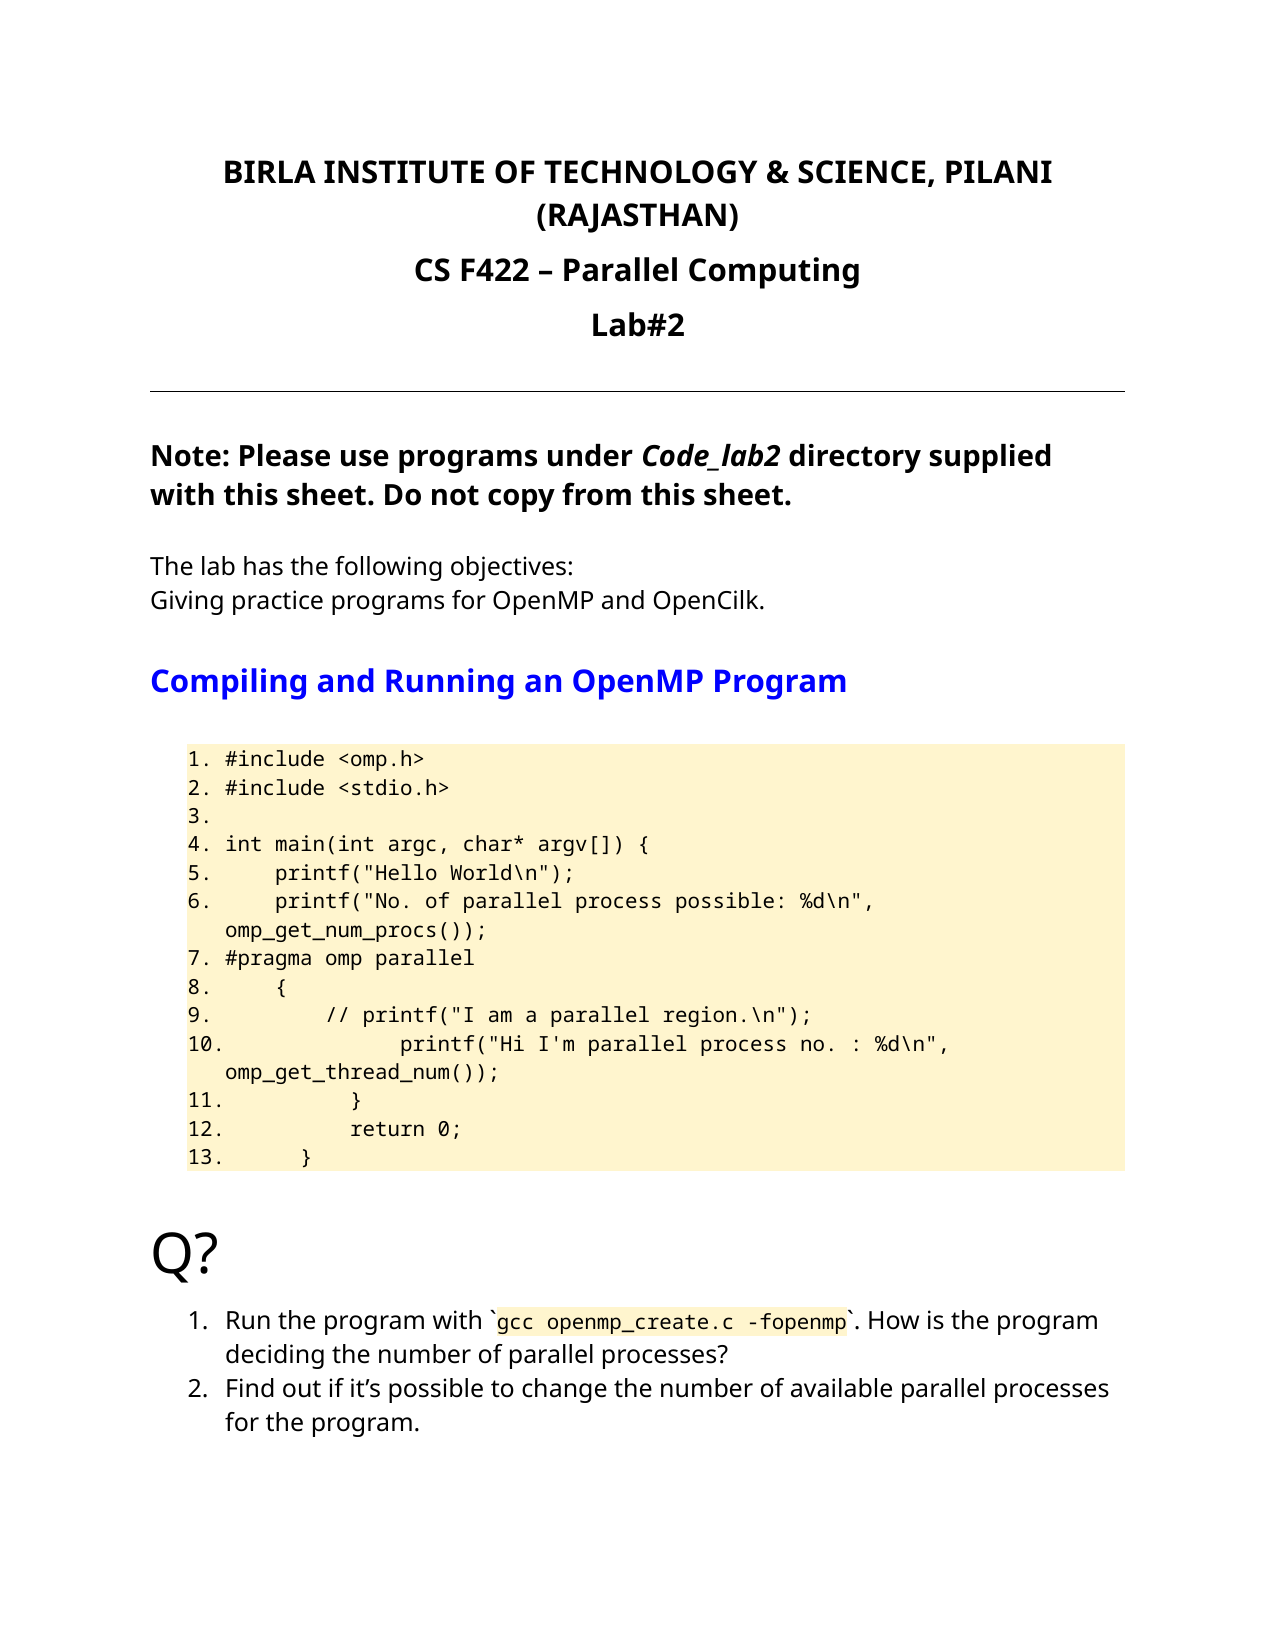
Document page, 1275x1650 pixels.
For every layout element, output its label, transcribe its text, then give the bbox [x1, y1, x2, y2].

text Note: Please use programs under Code_lab2 directory supplied with this sheet. Do not copy from this sheet. [150, 435, 1125, 514]
text Giving practice programs for OpenMP and OpenCilk. [150, 582, 1125, 616]
list // printf("I am a parallel region.\n"); [187, 1000, 1125, 1029]
list } [187, 1142, 1125, 1171]
text The lab has the following objectives: [150, 548, 1125, 582]
list #include <stdio.h> [187, 773, 1125, 801]
list printf("No. of parallel process possible: %d\n", omp_get_num_procs()); [187, 886, 1125, 943]
list #include <omp.h> [187, 744, 1125, 773]
text Lab#2 [150, 303, 1125, 345]
list } [187, 1086, 1125, 1114]
text Q? [150, 1213, 1125, 1290]
list int main(int argc, char* argv[]) { [187, 829, 1125, 858]
list printf("Hi I'm parallel process no. : %d\n", omp_get_thread_num()); [187, 1029, 1125, 1086]
list printf("Hello World\n"); [187, 858, 1125, 886]
text BIRLA INSTITUTE OF TECHNOLOGY & SCIENCE, PILANI (RAJASTHAN) [150, 150, 1125, 235]
text CS F422 – Parallel Computing [150, 248, 1125, 290]
list Find out if it’s possible to change the number of available parallel processes for the program. [187, 1371, 1125, 1439]
text Compiling and Running an OpenMP Program [150, 659, 1125, 702]
list #pragma omp parallel [187, 943, 1125, 972]
list Run the program with `gcc openmp_create.c -fopenmp`. How is the program deciding the number of parallel processes? [187, 1303, 1125, 1371]
list { [187, 972, 1125, 1000]
list return 0; [187, 1114, 1125, 1142]
